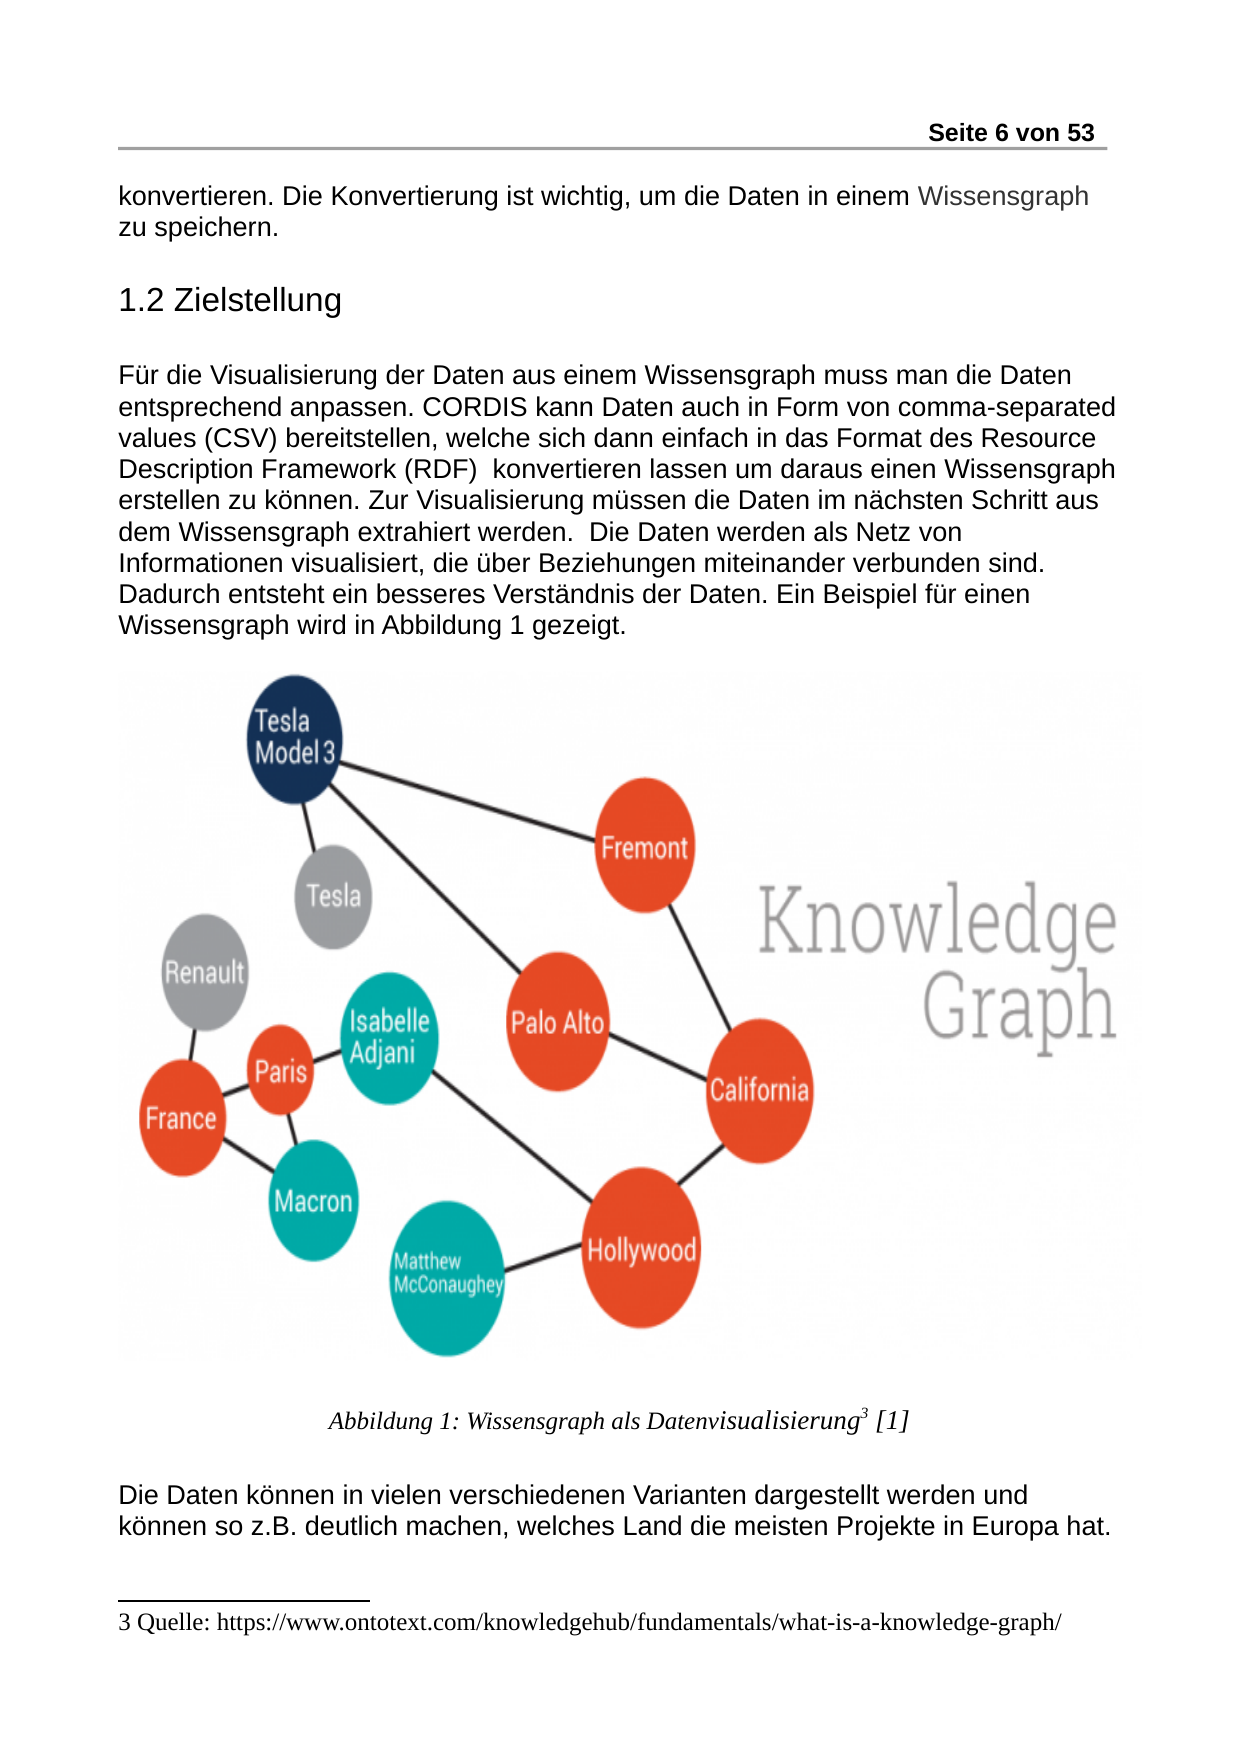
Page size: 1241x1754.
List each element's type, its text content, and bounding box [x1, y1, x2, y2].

text Abbildung 1: Wissensgraph als Datenvisualisierung [1] [118, 1404, 1123, 1435]
picture [118, 671, 1143, 1361]
text Quelle: https://www.ontotext.com/knowledgehub/fundamentals/what-is-a-knowledge-graph/ [118, 1607, 1123, 1636]
text Für die Visualisierung der Daten aus einem Wissensgraph muss man die Daten entsprechend anpassen. CORDIS kann Daten auch in Form von comma-separated values (CSV) bereitstellen, welche sich dann einfach in das Format des Resource Description Framework (RDF) konvertieren lassen um daraus einen Wissensgraph erstellen zu können. Zur Visualisierung müssen die Daten im nächsten Schritt aus dem Wissensgraph extrahiert werden. Die Daten werden als Netz von Informationen visualisiert, die über Beziehungen miteinander verbunden sind. Dadurch entsteht ein besseres Verständnis der Daten. Ein Beispiel für einen Wissensgraph wird in Abbildung 1 gezeigt. [118, 359, 1123, 641]
text Die Daten können in vielen verschiedenen Varianten dargestellt werden und können so z.B. deutlich machen, welches Land die meisten Projekte in Europa hat. [118, 1479, 1123, 1541]
text konvertieren. Die Konvertierung ist wichtig, um die Daten in einem Wissensgraph zu speichern. [118, 180, 1123, 242]
subtitle 1.2 Zielstellung [118, 280, 1123, 318]
